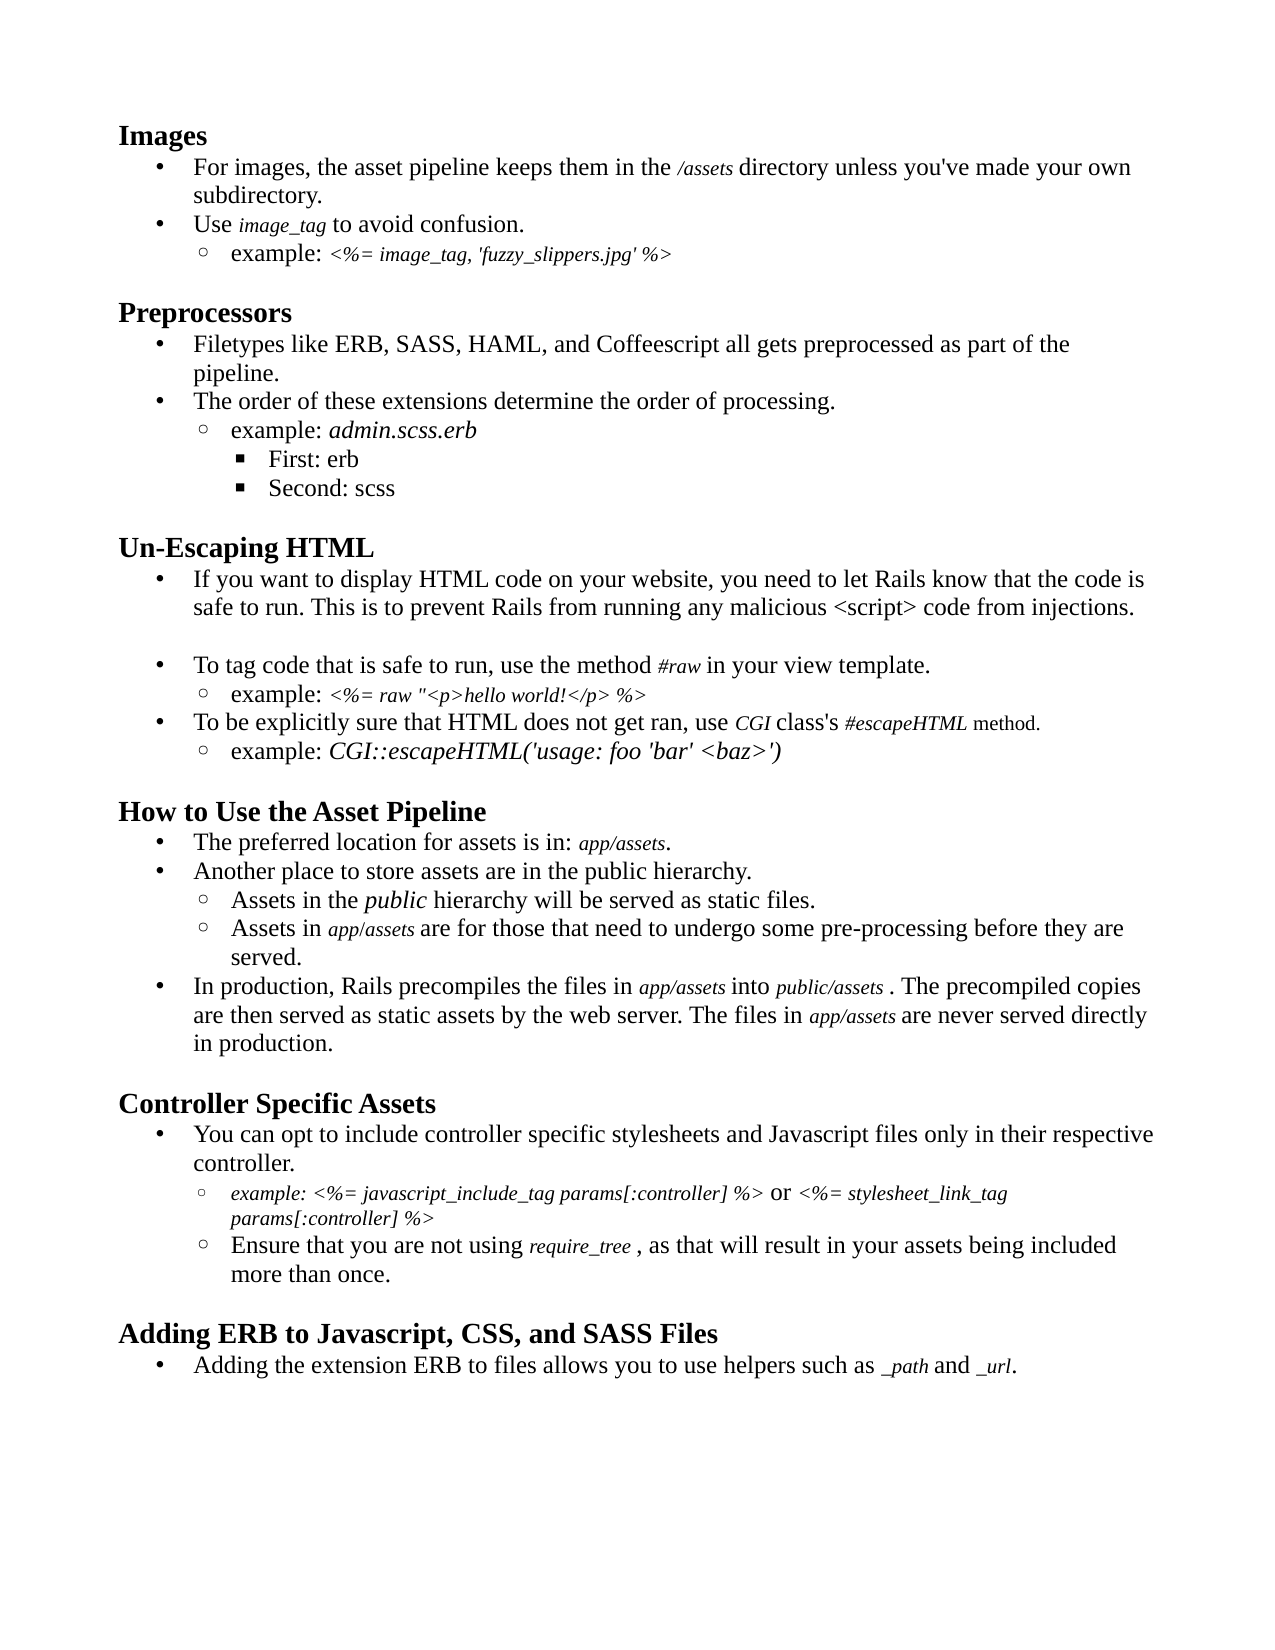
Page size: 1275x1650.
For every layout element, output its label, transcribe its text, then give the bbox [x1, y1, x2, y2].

list example: <%= raw "<p>hello world!</p> %> [193, 679, 1157, 707]
text Preprocessors [118, 295, 1157, 329]
text Images [118, 118, 1157, 152]
text How to Use the Asset Pipeline [118, 794, 1157, 827]
list For images, the asset pipeline keeps them in the /assets directory unless you've made your own subdirectory. [156, 152, 1157, 209]
text Adding ERB to Javascript, CSS, and SASS Files [118, 1316, 1157, 1350]
list The preferred location for assets is in: app/assets. [156, 827, 1157, 856]
list Second: scss [231, 473, 1157, 501]
list The order of these extensions determine the order of processing. [156, 386, 1157, 415]
text Un-Escaping HTML [118, 530, 1157, 564]
list Adding the extension ERB to files allows you to use helpers such as _path and _url. [156, 1350, 1157, 1378]
list Assets in the public hierarchy will be served as static files. [193, 885, 1157, 913]
list First: erb [231, 444, 1157, 473]
list example: <%= javascript_include_tag params[:controller] %> or <%= stylesheet_link_tag params[:controller] %> [193, 1177, 1157, 1230]
list To be explicitly sure that HTML does not get ran, use CGI class's #escapeHTML method. [156, 707, 1157, 736]
list Ensure that you are not using require_tree , as that will result in your assets being included more than once. [193, 1230, 1157, 1287]
list example: <%= image_tag, 'fuzzy_slippers.jpg' %> [193, 238, 1157, 267]
list example: admin.scss.erb [193, 415, 1157, 444]
list Assets in app/assets are for those that need to undergo some pre-processing before they are served. [193, 913, 1157, 971]
list Filetypes like ERB, SASS, HAML, and Coffeescript all gets preprocessed as part of the pipeline. [156, 329, 1157, 386]
list If you want to display HTML code on your website, you need to let Rails know that the code is safe to run. This is to prevent Rails from running any malicious <script> code from injections. [156, 564, 1157, 621]
list To tag code that is safe to run, use the method #raw in your view template. [156, 650, 1157, 679]
list In production, Rails precompiles the files in app/assets into public/assets . The precompiled copies are then served as static assets by the web server. The files in app/assets are never served directly in production. [156, 971, 1157, 1057]
list Another place to store assets are in the public hierarchy. [156, 856, 1157, 885]
list example: CGI::escapeHTML('usage: foo 'bar' <baz>') [193, 736, 1157, 765]
list You can opt to include controller specific stylesheets and Javascript files only in their respective controller. [156, 1119, 1157, 1177]
list Use image_tag to avoid confusion. [156, 209, 1157, 238]
text Controller Specific Assets [118, 1086, 1157, 1119]
